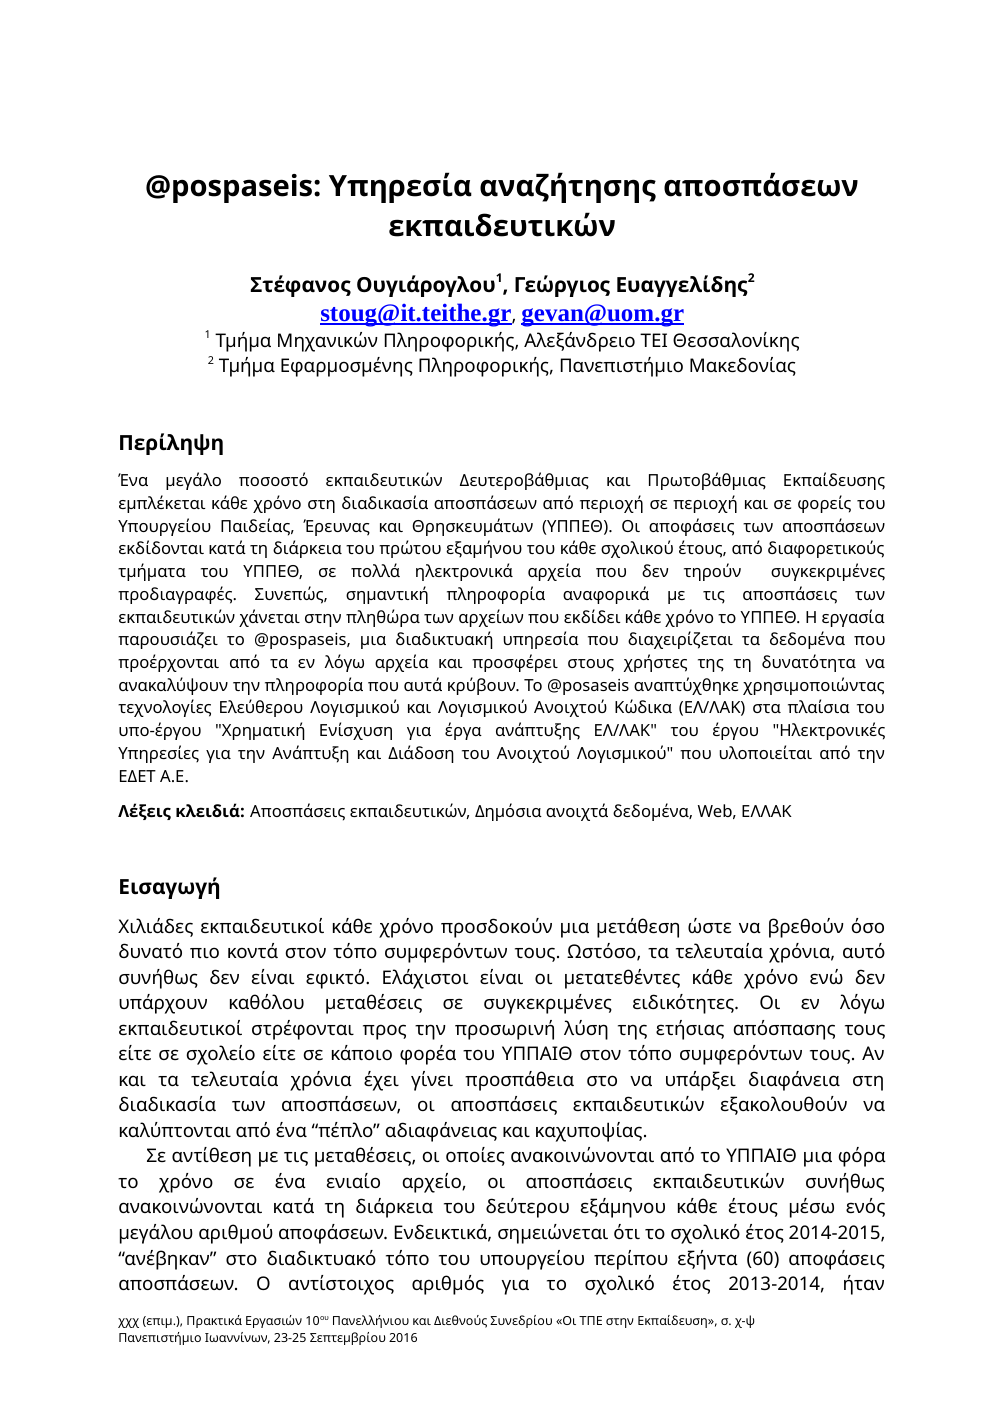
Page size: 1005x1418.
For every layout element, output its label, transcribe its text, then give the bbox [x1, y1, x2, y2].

text Σε αντίθεση με τις μεταθέσεις, οι οποίες ανακοινώνονται από το ΥΠΠΑΙΘ μια φόρα το χρόνο σε ένα ενιαίο αρχείο, οι αποσπάσεις εκπαιδευτικών συνήθως ανακοινώνονται κατά τη διάρκεια του δεύτερου εξάμηνου κάθε έτους μέσω ενός μεγάλου αριθμού αποφάσεων. Ενδεικτικά, σημειώνεται ότι το σχολικό έτος 2014-2015, “ανέβηκαν” στο διαδικτυακό τόπο του υπουργείου περίπου εξήντα (60) αποφάσεις αποσπάσεων. Ο αντίστοιχος αριθμός για το σχολικό έτος 2013-2014, ήταν [118, 1143, 886, 1296]
subtitle Εισαγωγή [118, 872, 886, 901]
text Λέξεις κλειδιά: Αποσπάσεις εκπαιδευτικών, Δημόσια ανοιχτά δεδομένα, Web, ΕΛΛΑΚ [118, 799, 886, 822]
subtitle Περίληψη [118, 428, 886, 456]
subtitle @pospaseis: Υπηρεσία αναζήτησης αποσπάσεων εκπαιδευτικών [118, 165, 886, 245]
subtitle 2 Τμήμα Εφαρμοσμένης Πληροφορικής, Πανεπιστήμιο Μακεδονίας [118, 352, 886, 378]
text Χιλιάδες εκπαιδευτικοί κάθε χρόνο προσδοκούν μια μετάθεση ώστε να βρεθούν όσο δυνατό πιο κοντά στον τόπο συμφερόντων τους. Ωστόσο, τα τελευταία χρόνια, αυτό συνήθως δεν είναι εφικτό. Ελάχιστοι είναι οι μετατεθέντες κάθε χρόνο ενώ δεν υπάρχουν καθόλου μεταθέσεις σε συγκεκριμένες ειδικότητες. Οι εν λόγω εκπαιδευτικοί στρέφονται προς την προσωρινή λύση της ετήσιας απόσπασης τους είτε σε σχολείο είτε σε κάποιο φορέα του ΥΠΠΑΙΘ στον τόπο συμφερόντων τους. Αν και τα τελευταία χρόνια έχει γίνει προσπάθεια στο να υπάρξει διαφάνεια στη διαδικασία των αποσπάσεων, οι αποσπάσεις εκπαιδευτικών εξακολουθούν να καλύπτονται από ένα “πέπλο” αδιαφάνειας και καχυποψίας. [118, 913, 886, 1143]
subtitle 1 Τμήμα Μηχανικών Πληροφορικής, Αλεξάνδρειο ΤΕΙ Θεσσαλονίκης [118, 327, 886, 352]
text Ένα μεγάλο ποσοστό εκπαιδευτικών Δευτεροβάθμιας και Πρωτοβάθμιας Εκπαίδευσης εμπλέκεται κάθε χρόνο στη διαδικασία αποσπάσεων από περιοχή σε περιοχή και σε φορείς του Υπουργείου Παιδείας, Έρευνας και Θρησκευμάτων (ΥΠΠΕΘ). Οι αποφάσεις των αποσπάσεων εκδίδονται κατά τη διάρκεια του πρώτου εξαμήνου του κάθε σχολικού έτους, από διαφορετικούς τμήματα του ΥΠΠΕΘ, σε πολλά ηλεκτρονικά αρχεία που δεν τηρούν συγκεκριμένες προδιαγραφές. Συνεπώς, σημαντική πληροφορία αναφορικά με τις αποσπάσεις των εκπαιδευτικών χάνεται στην πληθώρα των αρχείων που εκδίδει κάθε χρόνο το ΥΠΠΕΘ. Η εργασία παρουσιάζει το @pospaseis, μια διαδικτυακή υπηρεσία που διαχειρίζεται τα δεδομένα που προέρχονται από τα εν λόγω αρχεία και προσφέρει στους χρήστες της τη δυνατότητα να ανακαλύψουν την πληροφορία που αυτά κρύβουν. Το @posaseis αναπτύχθηκε χρησιμοποιώντας τεχνολογίες Ελεύθερου Λογισμικού και Λογισμικού Ανοιχτού Κώδικα (ΕΛ/ΛΑΚ) στα πλαίσια του υπο-έργου "Χρηματική Ενίσχυση για έργα ανάπτυξης ΕΛ/ΛΑΚ" του έργου "Ηλεκτρονικές Υπηρεσίες για την Ανάπτυξη και Διάδοση του Ανοιχτού Λογισμικού" που υλοποιείται από την ΕΔΕΤ Α.Ε. [118, 469, 886, 787]
subtitle Στέφανος Ουγιάρογλου1, Γεώργιος Ευαγγελίδης2 stoug@it.teithe.gr, gevan@uom.gr [118, 270, 886, 327]
